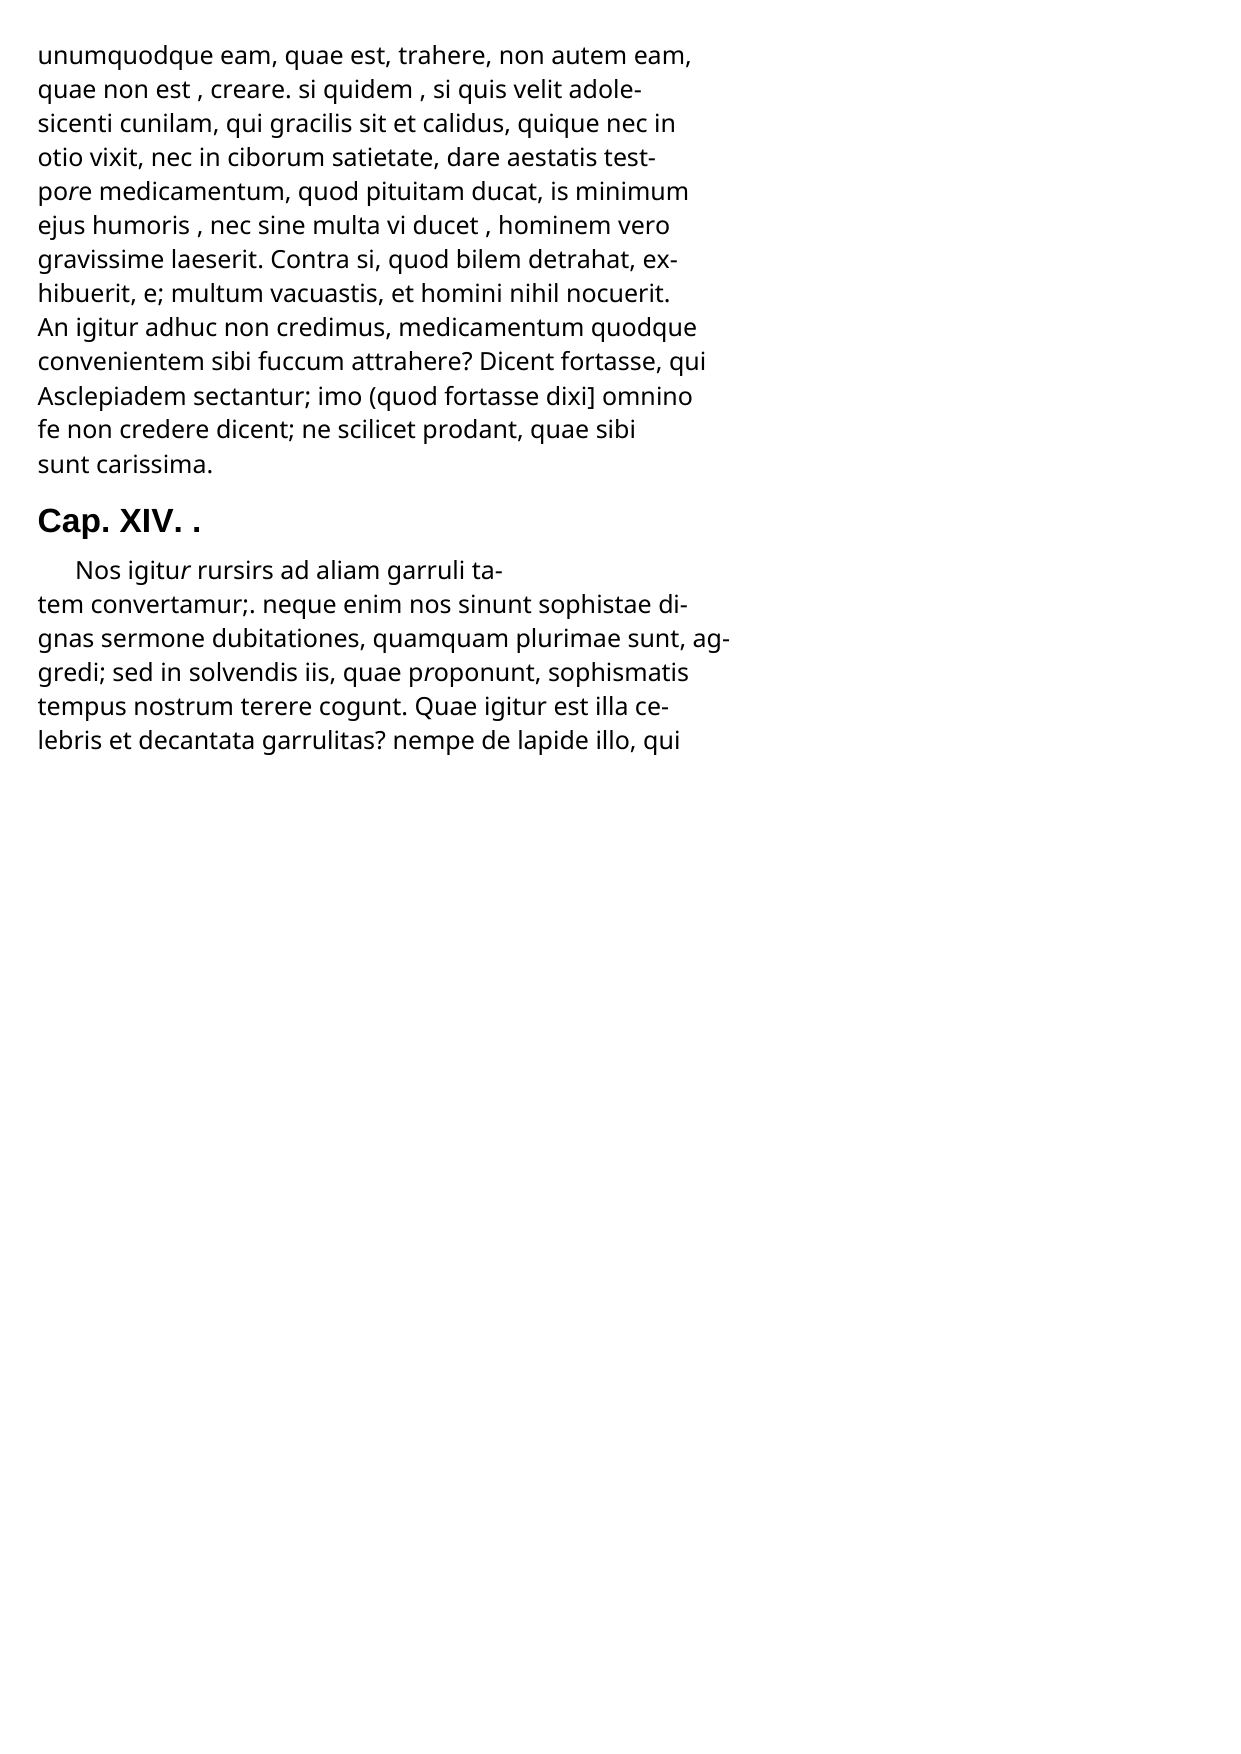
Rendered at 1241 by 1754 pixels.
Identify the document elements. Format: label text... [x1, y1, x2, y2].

text Nos igitur rursirs ad aliam garruli ta- tem convertamur;. neque enim nos sinunt sophistae di- gnas sermone dubitationes, quamquam plurimae sunt, ag- gredi; sed in solvendis iis, quae proponunt, sophismatis tempus nostrum terere cogunt. Quae igitur est illa ce- lebris et decantata garrulitas? nempe de lapide illo, qui [37, 552, 1203, 757]
text unumquodque eam, quae est, trahere, non autem eam, quae non est , creare. si quidem , si quis velit adole- sicenti cunilam, qui gracilis sit et calidus, quique nec in otio vixit, nec in ciborum satietate, dare aestatis test- pore medicamentum, quod pituitam ducat, is minimum ejus humoris , nec sine multa vi ducet , hominem vero gravissime laeserit. Contra si, quod bilem detrahat, ex- hibuerit, e; multum vacuastis, et homini nihil nocuerit. An igitur adhuc non credimus, medicamentum quodque convenientem sibi fuccum attrahere? Dicent fortasse, qui Asclepiadem sectantur; imo (quod fortasse dixi] omnino fe non credere dicent; ne scilicet prodant, quae sibi sunt carissima. [37, 37, 1203, 480]
subtitle Cap. XIV. . [37, 501, 1203, 540]
